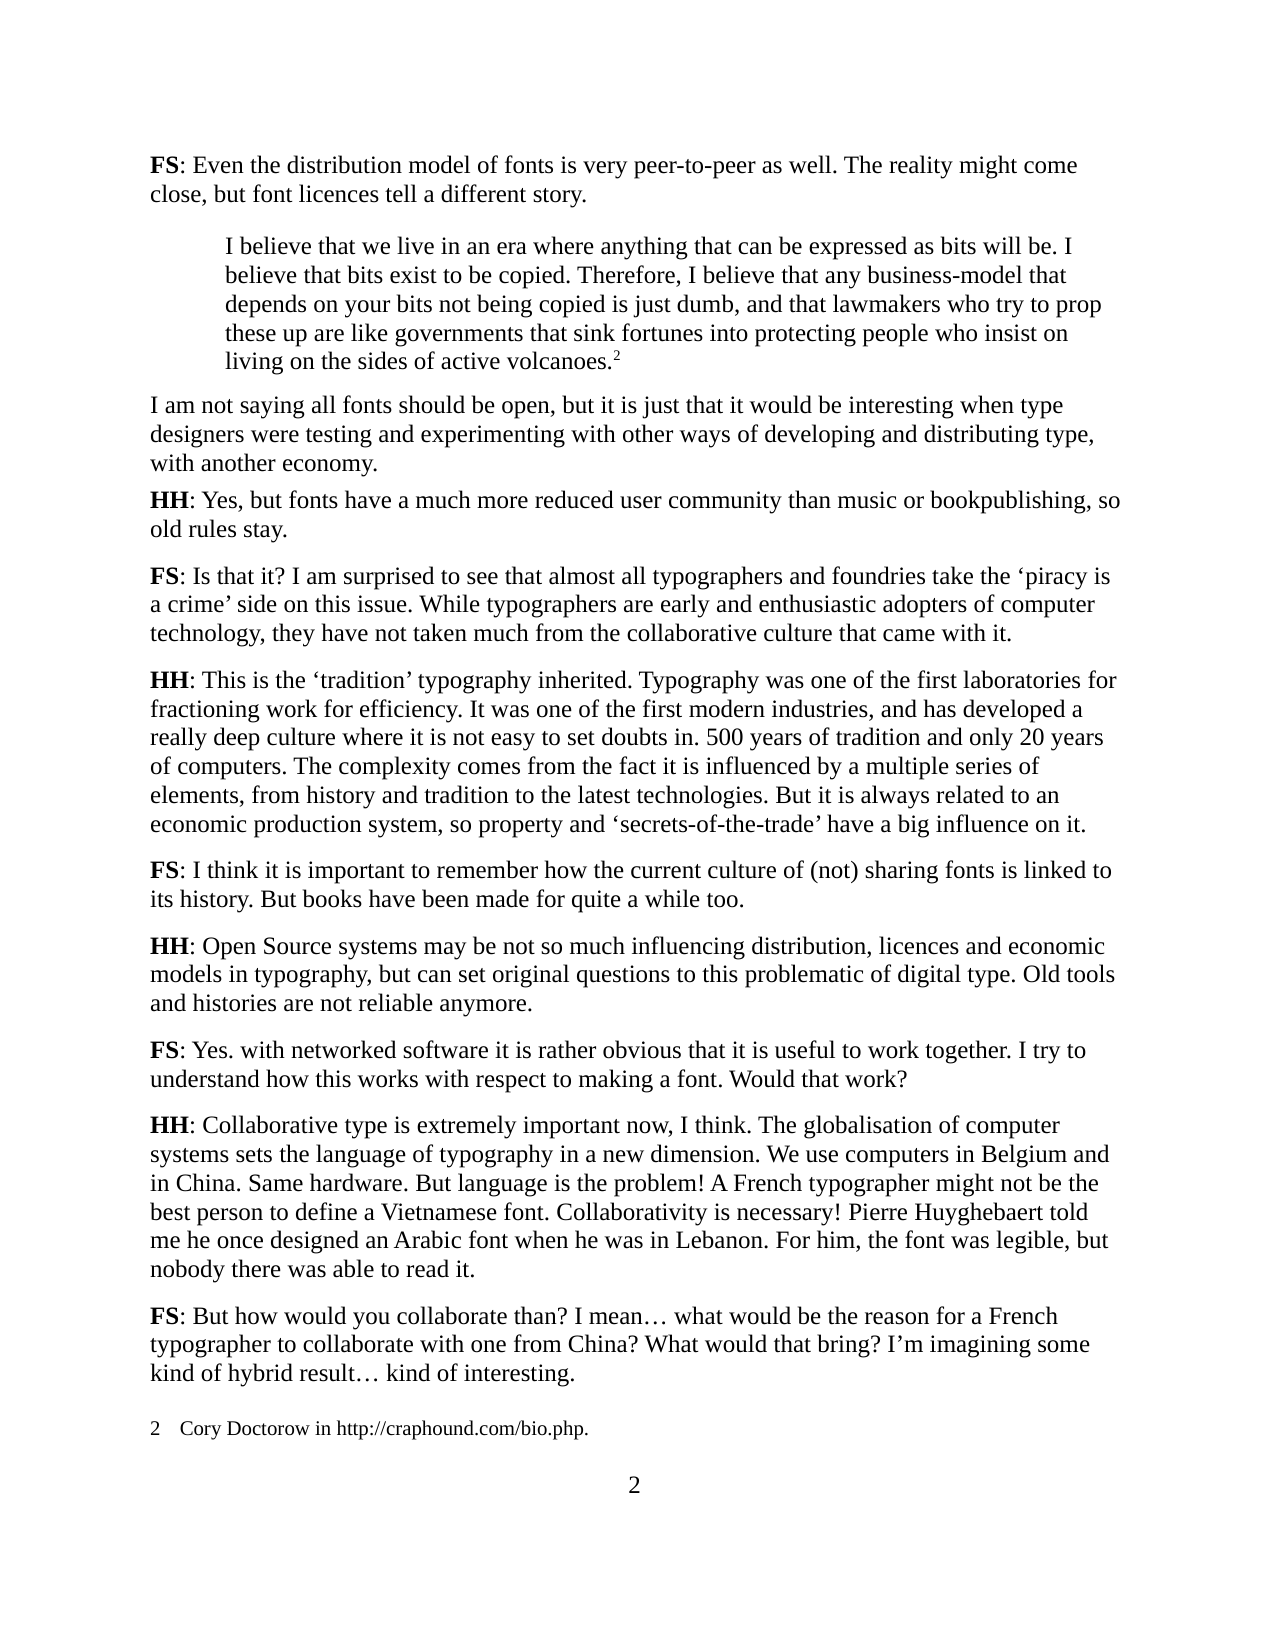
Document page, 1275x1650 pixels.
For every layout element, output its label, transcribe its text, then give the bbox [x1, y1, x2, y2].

text FS: Is that it? I am surprised to see that almost all typographers and foundries take the ‘piracy is a crime’ side on this issue. While typographers are early and enthusiastic adopters of computer technology, they have not taken much from the collaborative culture that came with it. [150, 561, 1125, 647]
text I am not saying all fonts should be open, but it is just that it would be interesting when type designers were testing and experimenting with other ways of developing and distributing type, with another economy. [150, 390, 1125, 476]
text FS: I think it is important to remember how the current culture of (not) sharing fonts is linked to its history. But books have been made for quite a while too. [150, 855, 1125, 913]
text HH: This is the ‘tradition’ typography inherited. Typography was one of the first laboratories for fractioning work for efficiency. It was one of the first modern industries, and has developed a really deep culture where it is not easy to set doubts in. 500 years of tradition and only 20 years of computers. The complexity comes from the fact it is influenced by a multiple series of elements, from history and tradition to the latest technologies. But it is always related to an economic production system, so property and ‘secrets-of-the-trade’ have a big influence on it. [150, 665, 1125, 837]
text HH: Collaborative type is extremely important now, I think. The globalisation of computer systems sets the language of typography in a new dimension. We use computers in Belgium and in China. Same hardware. But language is the problem! A French typographer might not be the best person to define a Vietnamese font. Collaborativity is necessary! Pierre Huyghebaert told me he once designed an Arabic font when he was in Lebanon. For him, the font was legible, but nobody there was able to read it. [150, 1110, 1125, 1283]
text HH: Open Source systems may be not so much influencing distribution, licences and economic models in typography, but can set original questions to this problematic of digital type. Old tools and histories are not reliable anymore. [150, 931, 1125, 1017]
text Cory Doctorow in http://craphound.com/bio.php. [150, 1416, 1125, 1440]
text FS: But how would you collaborate than? I mean… what would be the reason for a French typographer to collaborate with one from China? What would that bring? I’m imagining some kind of hybrid result… kind of interesting. [150, 1301, 1125, 1387]
text FS: Even the distribution model of fonts is very peer-to-peer as well. The reality might come close, but font licences tell a different story. [150, 150, 1125, 207]
text FS: Yes. with networked software it is rather obvious that it is useful to work together. I try to understand how this works with respect to making a font. Would that work? [150, 1035, 1125, 1092]
text HH: Yes, but fonts have a much more reduced user community than music or bookpublishing, so old rules stay. [150, 485, 1125, 543]
text I believe that we live in an era where anything that can be expressed as bits will be. I believe that bits exist to be copied. Therefore, I believe that any business-model that depends on your bits not being copied is just dumb, and that lawmakers who try to prop these up are like governments that sink fortunes into protecting people who insist on living on the sides of active volcanoes. [225, 231, 1125, 375]
